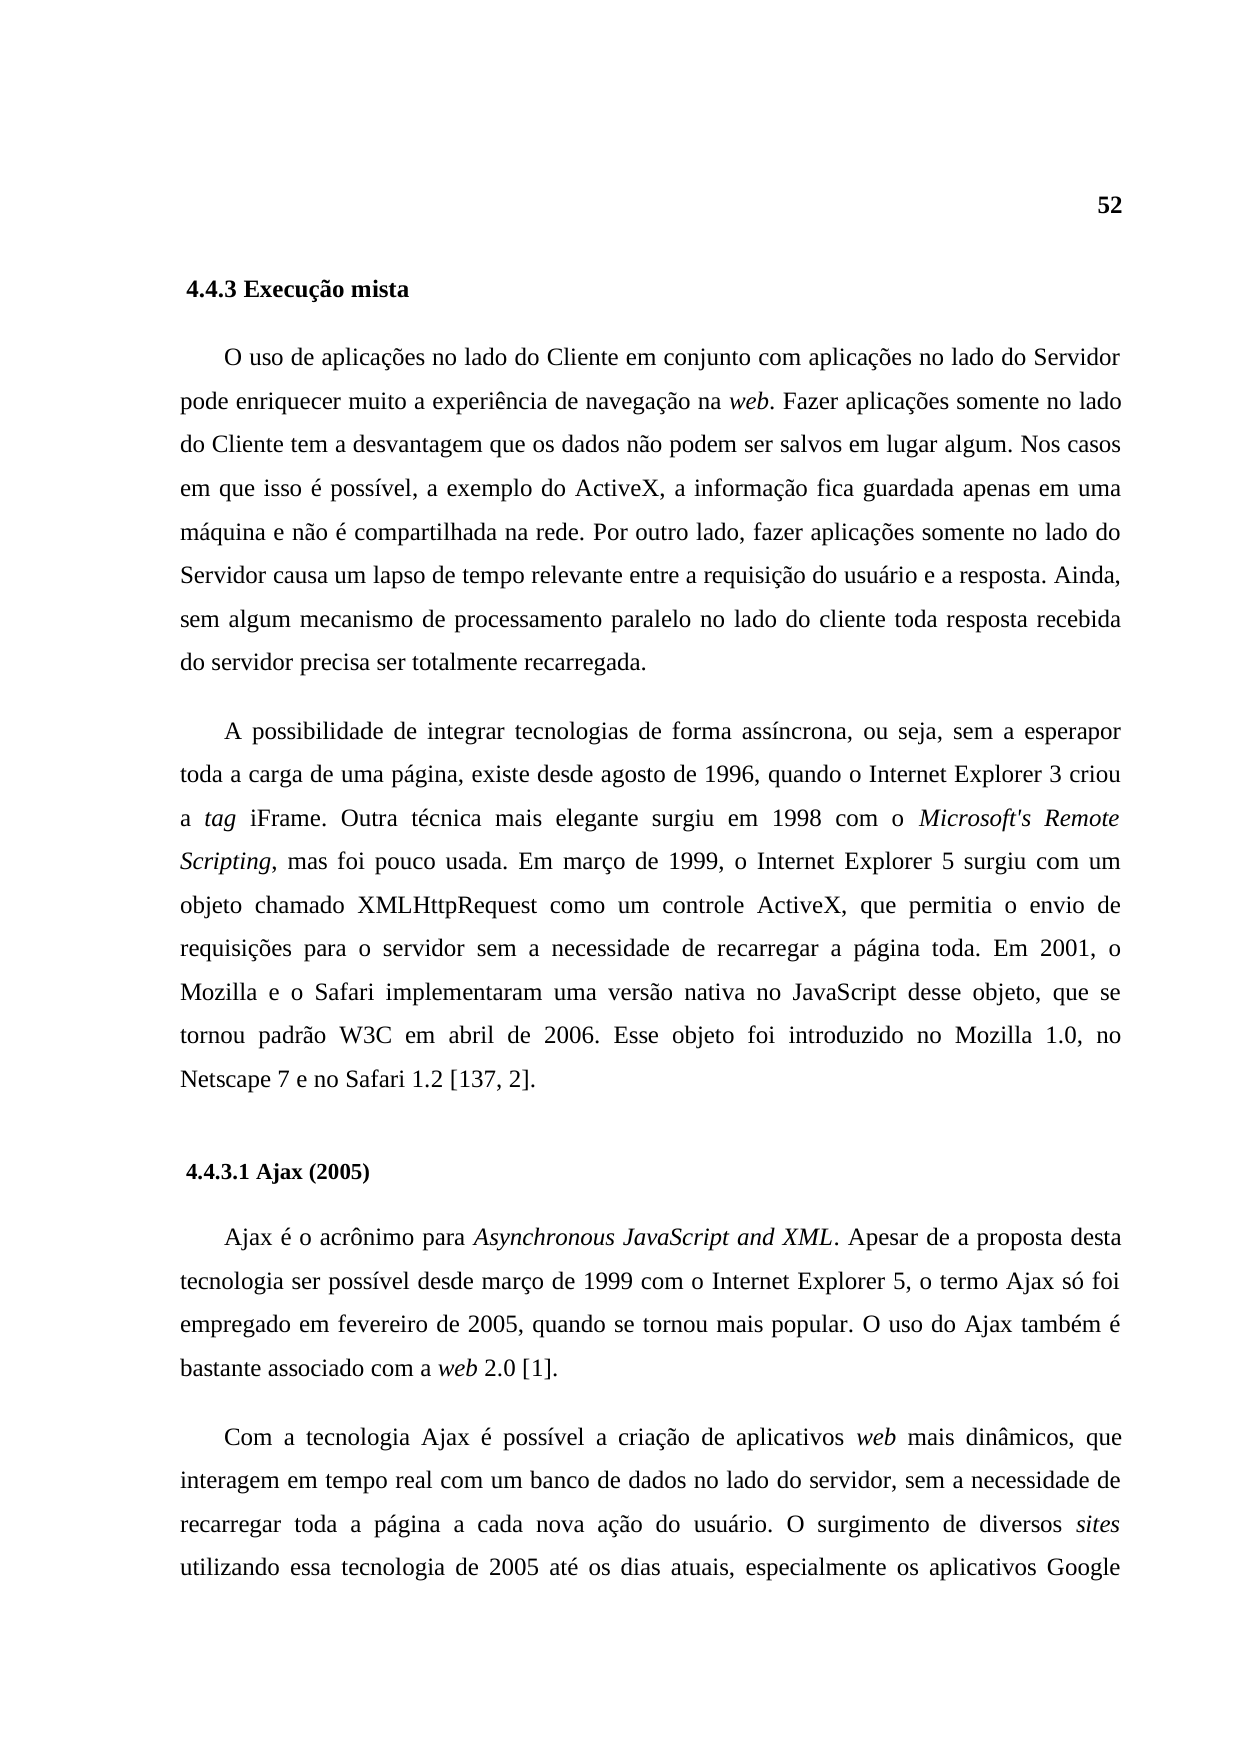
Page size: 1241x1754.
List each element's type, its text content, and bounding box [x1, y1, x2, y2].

text O uso de aplicações no lado do Cliente em conjunto com aplicações no lado do Servidor pode enriquecer muito a experiência de navegação na web. Fazer aplicações somente no lado do Cliente tem a desvantagem que os dados não podem ser salvos em lugar algum. Nos casos em que isso é possível, a exemplo do ActiveX, a informação fica guardada apenas em uma máquina e não é compartilhada na rede. Por outro lado, fazer aplicações somente no lado do Servidor causa um lapso de tempo relevante entre a requisição do usuário e a resposta. Ainda, sem algum mecanismo de processamento paralelo no lado do cliente toda resposta recebida do servidor precisa ser totalmente recarregada. [180, 342, 1122, 676]
text Com a tecnologia Ajax é possível a criação de aplicativos web mais dinâmicos, que interagem em tempo real com um banco de dados no lado do servidor, sem a necessidade de recarregar toda a página a cada nova ação do usuário. O surgimento de diversos sites utilizando essa tecnologia de 2005 até os dias atuais, especialmente os aplicativos Google [180, 1421, 1122, 1581]
subtitle Ajax (2005) [180, 1157, 1122, 1184]
subtitle Execução mista [180, 274, 1122, 303]
text A possibilidade de integrar tecnologias de forma assíncrona, ou seja, sem a esperapor toda a carga de uma página, existe desde agosto de 1996, quando o Internet Explorer 3 criou a tag iFrame. Outra técnica mais elegante surgiu em 1998 com o Microsoft's Remote Scripting, mas foi pouco usada. Em março de 1999, o Internet Explorer 5 surgiu com um objeto chamado XMLHttpRequest como um controle ActiveX, que permitia o envio de requisições para o servidor sem a necessidade de recarregar a página toda. Em 2001, o Mozilla e o Safari implementaram uma versão nativa no JavaScript desse objeto, que se tornou padrão W3C em abril de 2006. Esse objeto foi introduzido no Mozilla 1.0, no Netscape 7 e no Safari 1.2 [137, 2]. [180, 716, 1122, 1093]
text Ajax é o acrônimo para Asynchronous JavaScript and XML. Apesar de a proposta desta tecnologia ser possível desde março de 1999 com o Internet Explorer 5, o termo Ajax só foi empregado em fevereiro de 2005, quando se tornou mais popular. O uso do Ajax também é bastante associado com a web 2.0 [1]. [180, 1222, 1122, 1382]
